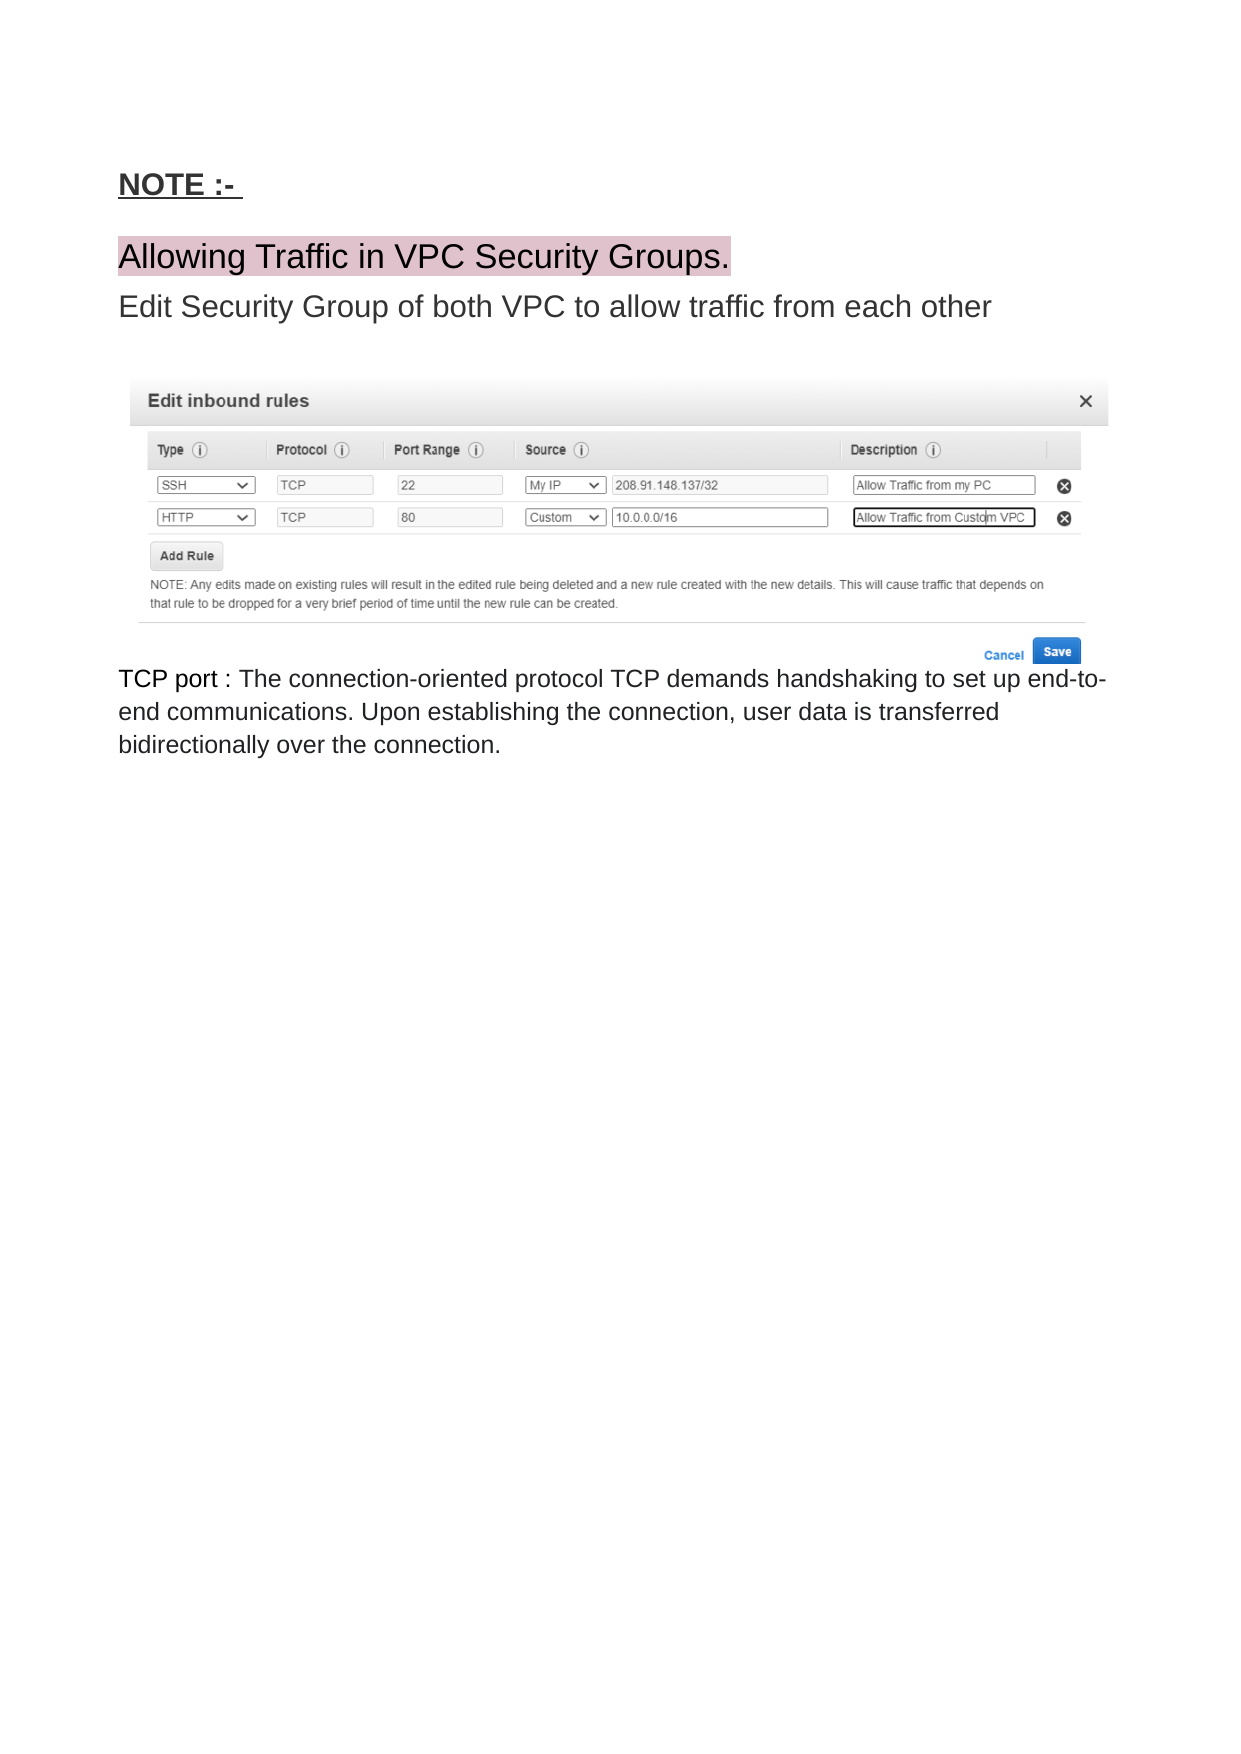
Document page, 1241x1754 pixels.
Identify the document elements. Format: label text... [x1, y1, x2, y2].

subtitle Allowing Traffic in VPC Security Groups. [118, 236, 1122, 276]
text Edit Security Group of both VPC to allow traffic from each other [118, 288, 1122, 324]
picture [130, 377, 1109, 664]
text NOTE :- [118, 166, 1122, 202]
text TCP port : The connection-oriented protocol TCP demands handshaking to set up end-to-end communications. Upon establishing the connection, user data is transferred bidirectionally over the connection. [118, 344, 1122, 758]
